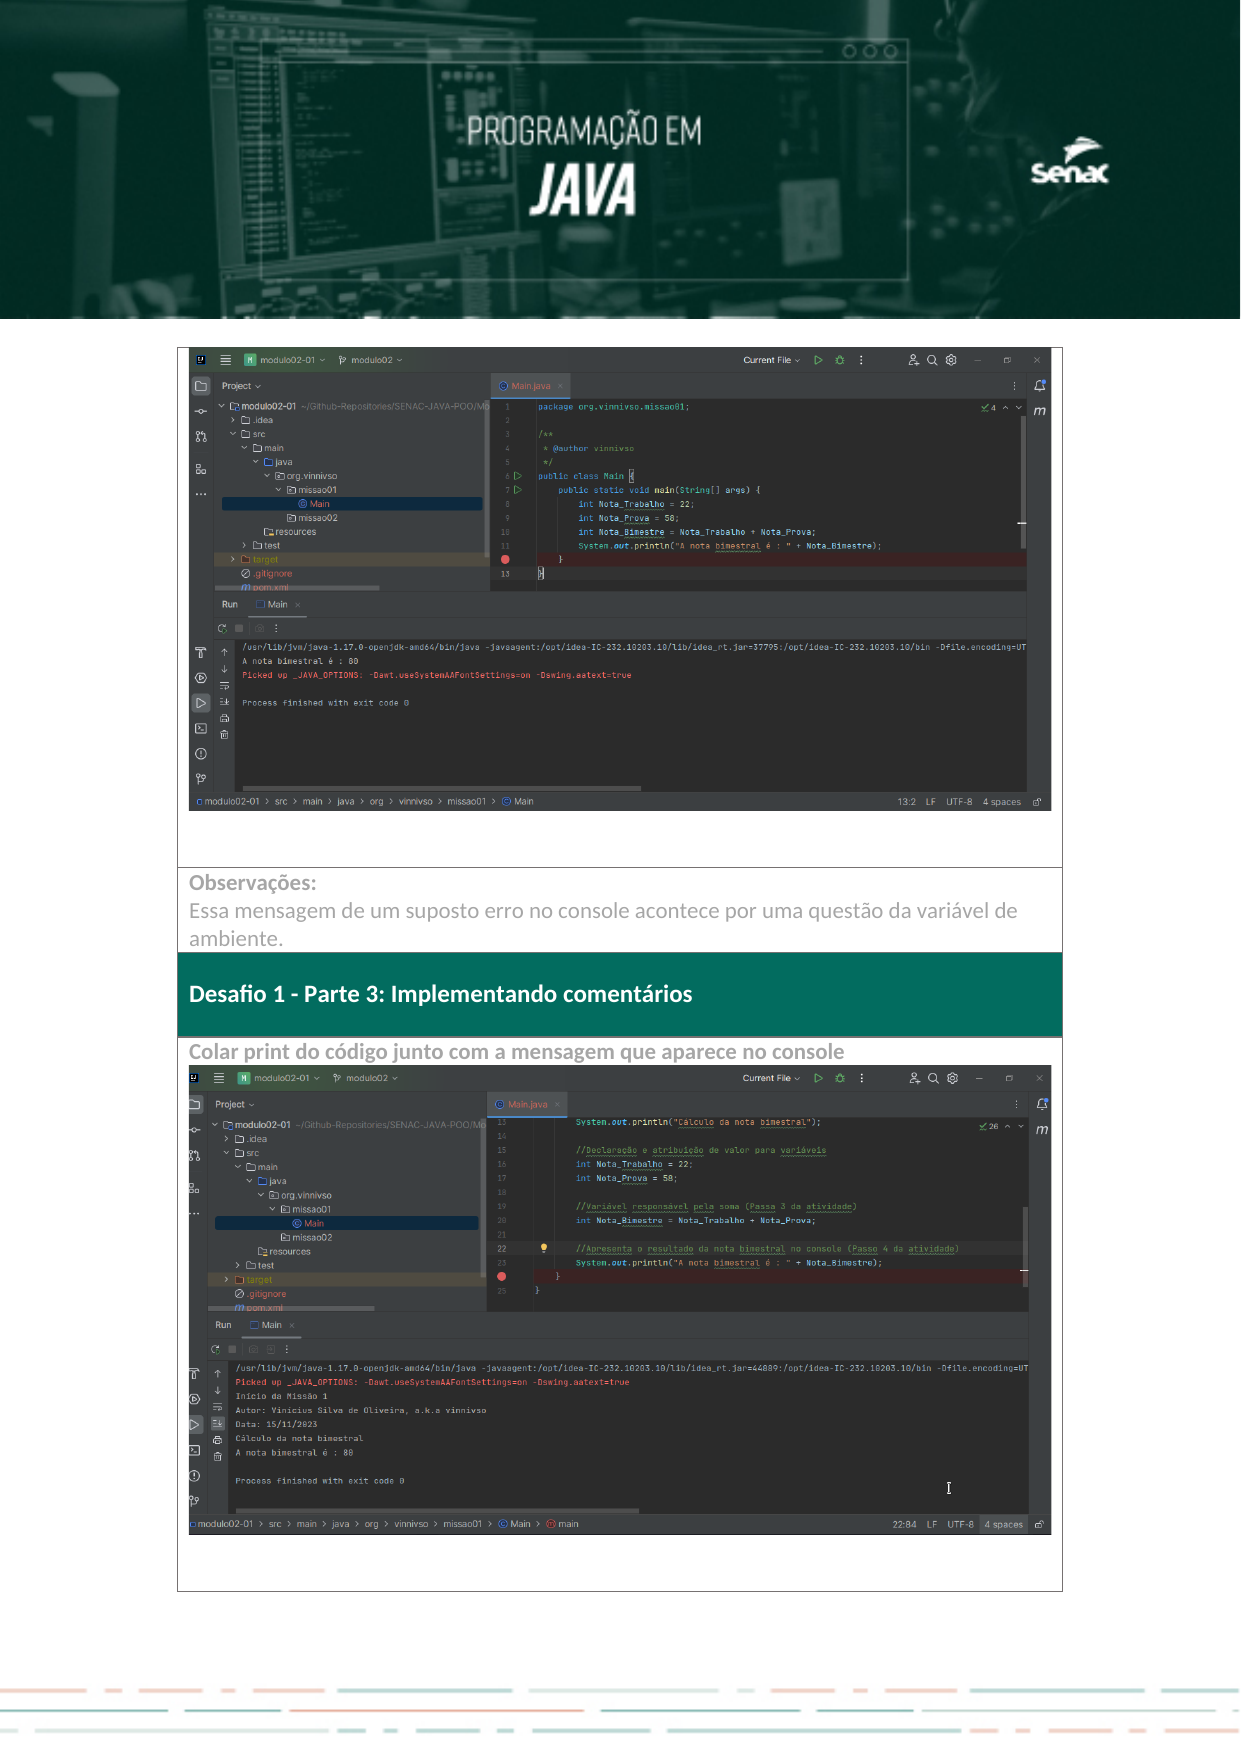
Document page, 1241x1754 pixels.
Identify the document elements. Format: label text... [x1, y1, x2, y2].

table_cell [178, 348, 1062, 867]
picture [0, 0, 1241, 319]
picture [0, 1669, 1241, 1744]
table_cell Observações: Essa mensagem de um suposto erro no console acontece por uma questão da variável de ambiente. [178, 868, 1062, 952]
picture [188, 347, 1052, 811]
table_cell Colar print do código junto com a mensagem que aparece no console [178, 1038, 1062, 1591]
picture [188, 1065, 1052, 1535]
table_cell Desafio 1 - Parte 3: Implementando comentários [178, 953, 1062, 1036]
